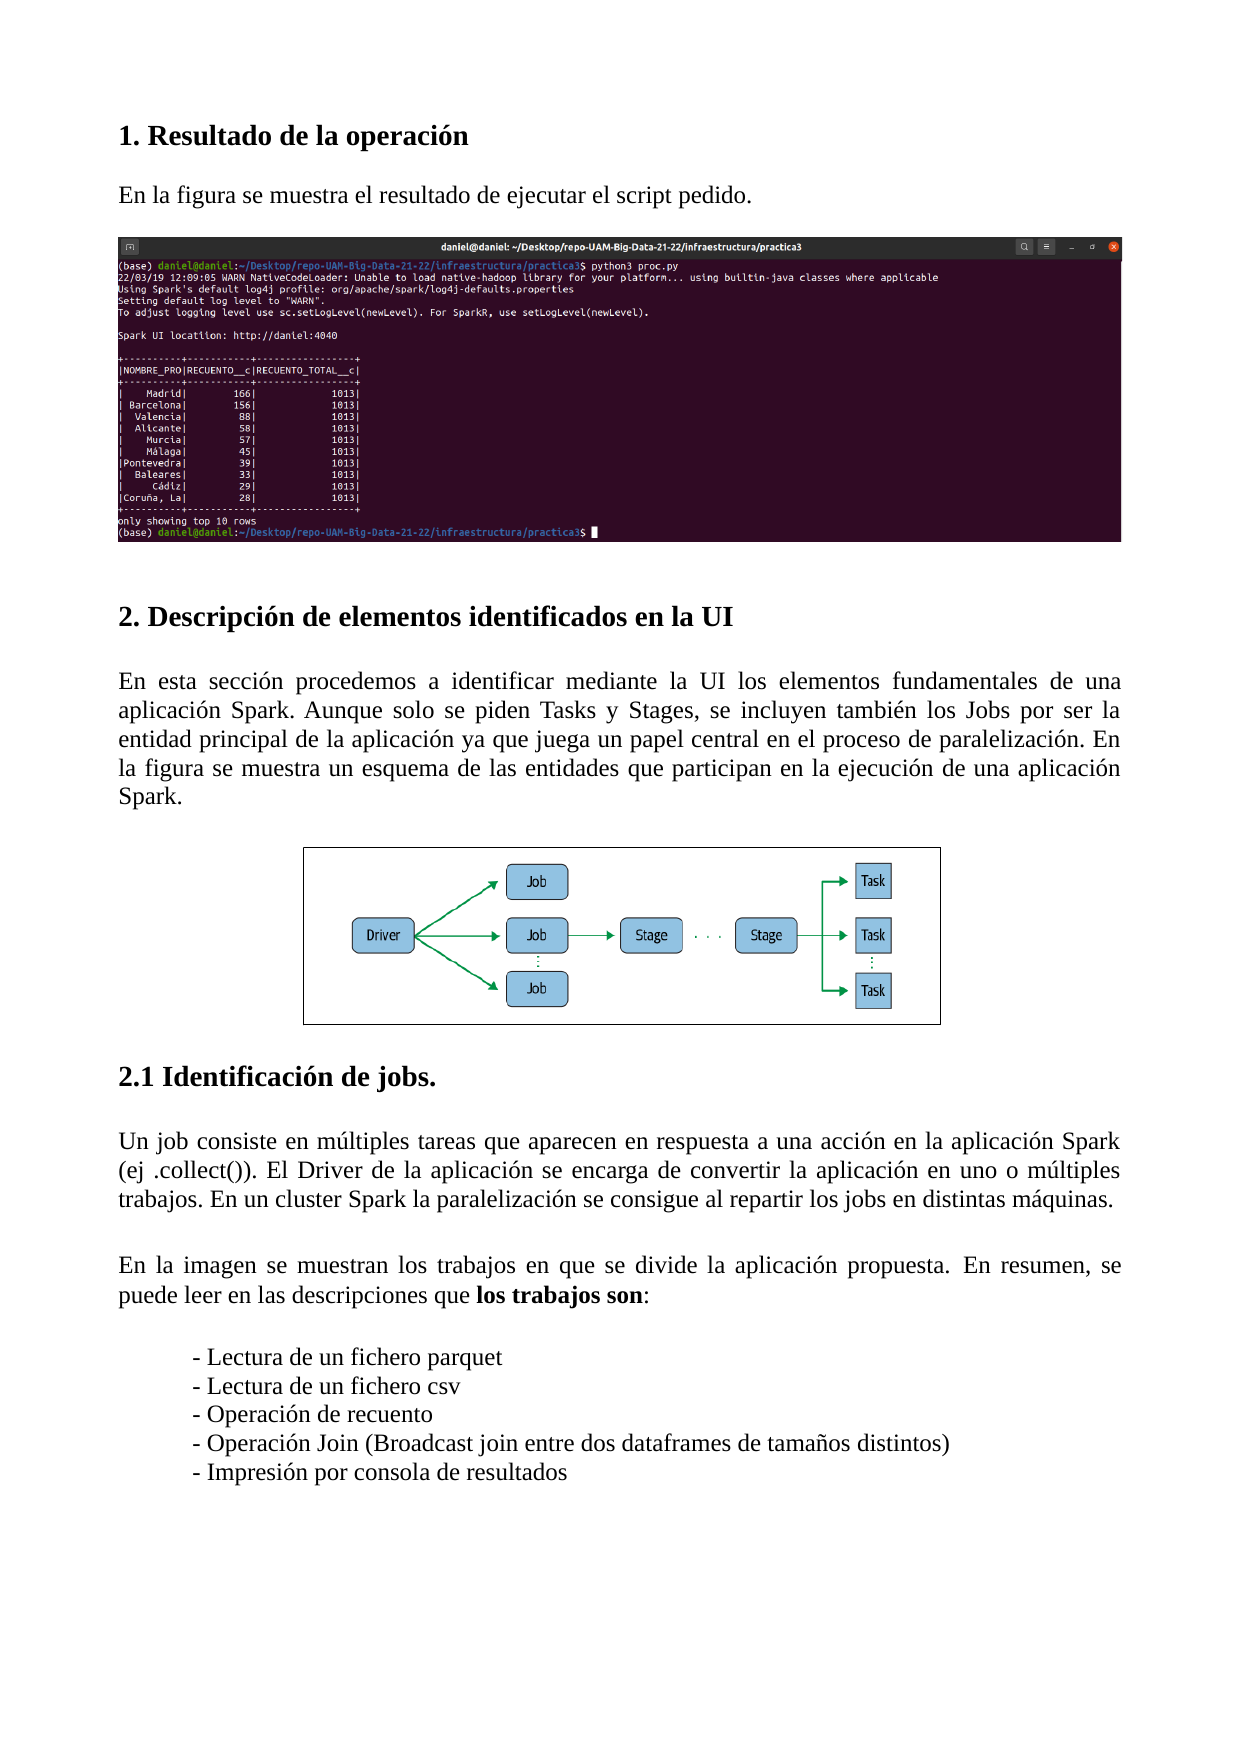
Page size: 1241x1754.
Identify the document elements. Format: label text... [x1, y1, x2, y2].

text En la figura se muestra el resultado de ejecutar el script pedido. [118, 180, 1122, 209]
text Un job consiste en múltiples tareas que aparecen en respuesta a una acción en la aplicación Spark (ej .collect()). El Driver de la aplicación se encarga de convertir la aplicación en uno o múltiples trabajos. En un cluster Spark la paralelización se consigue al repartir los jobs en distintas máquinas. [118, 1126, 1122, 1213]
text - Operación Join (Broadcast join entre dos dataframes de tamaños distintos) [118, 1428, 1122, 1457]
text En la imagen se muestran los trabajos en que se divide la aplicación propuesta. En resumen, se puede leer en las descripciones que los trabajos son: [118, 1246, 1122, 1308]
text - Lectura de un fichero parquet [118, 1342, 1122, 1371]
text 2.1 Identificación de jobs. [118, 1059, 1122, 1093]
picture [118, 237, 1123, 542]
text - Impresión por consola de resultados [118, 1457, 1122, 1486]
text 2. Descripción de elementos identificados en la UI [118, 599, 1122, 633]
text - Operación de recuento [118, 1399, 1122, 1428]
text - Lectura de un fichero csv [118, 1371, 1122, 1399]
picture [296, 844, 944, 1027]
text 1. Resultado de la operación [118, 118, 1122, 152]
text En esta sección procedemos a identificar mediante la UI los elementos fundamentales de una aplicación Spark. Aunque solo se piden Tasks y Stages, se incluyen también los Jobs por ser la entidad principal de la aplicación ya que juega un papel central en el proceso de paralelización. En la figura se muestra un esquema de las entidades que participan en la ejecución de una aplicación Spark. [118, 666, 1122, 810]
